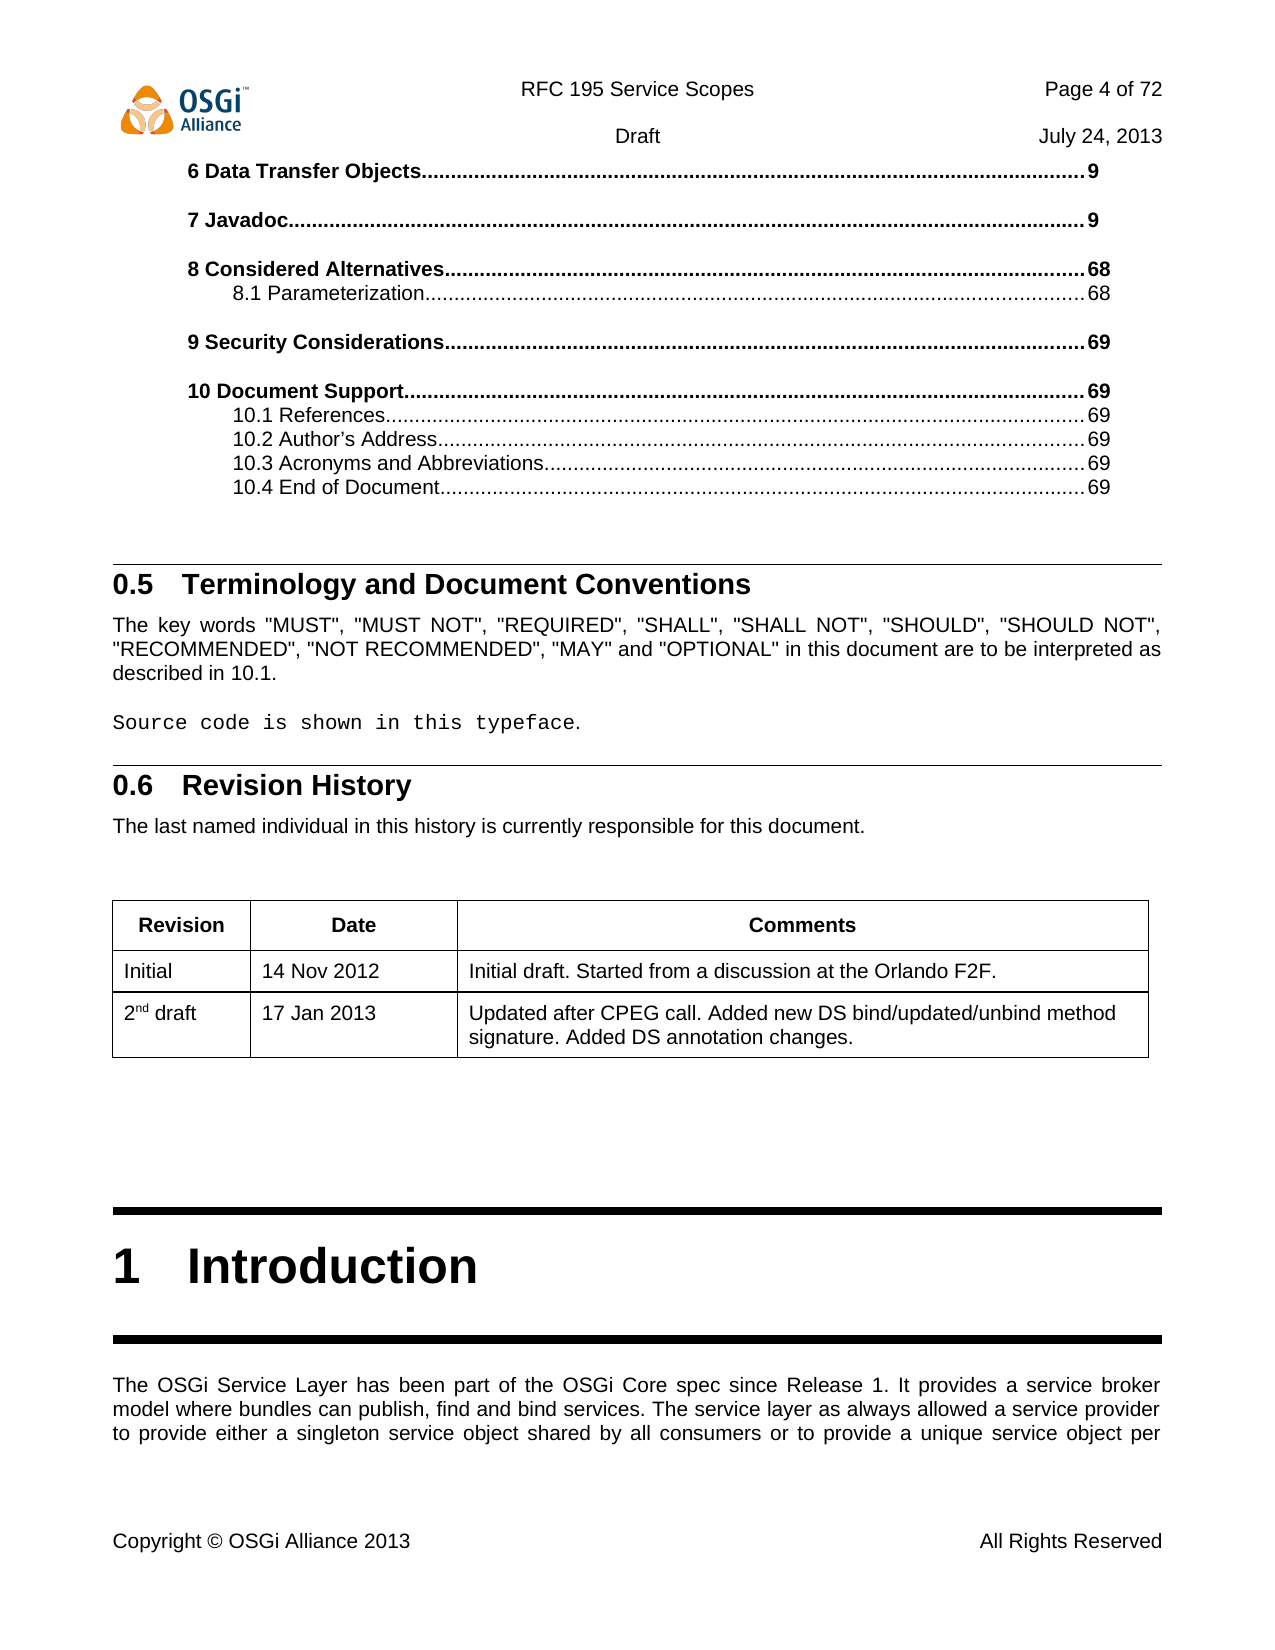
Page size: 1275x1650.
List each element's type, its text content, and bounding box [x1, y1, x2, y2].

text 8 Considered Alternatives 68 [187, 257, 1162, 281]
table_cell Initial [113, 951, 250, 991]
text The key words "MUST", "MUST NOT", "REQUIRED", "SHALL", "SHALL NOT", "SHOULD", "SHOULD NOT", "RECOMMENDED", "NOT RECOMMENDED", "MAY" and "OPTIONAL" in this document are to be interpreted as described in 10.1. [112, 613, 1162, 685]
table_cell 17 Jan 2013 [251, 993, 457, 1057]
picture [113, 78, 257, 142]
table_cell Updated after CPEG call. Added new DS bind/updated/unbind method signature. Added DS annotation changes. [458, 993, 1148, 1057]
text 10.2 Author’s Address 69 [232, 427, 1162, 451]
text 8.1 Parameterization 68 [232, 281, 1162, 305]
text 7 Javadoc 9 [187, 208, 1162, 232]
text 10.4 End of Document 69 [232, 474, 1162, 498]
table_header Date [251, 901, 457, 950]
table_cell 2nd draft [113, 993, 250, 1057]
table_header Comments [458, 901, 1148, 950]
text 10.3 Acronyms and Abbreviations 69 [232, 451, 1162, 474]
text 10.1 References 69 [232, 403, 1162, 427]
subtitle Terminology and Document Conventions [112, 565, 1162, 601]
table_header Revision [113, 901, 250, 950]
text 9 Security Considerations 69 [187, 330, 1162, 354]
subtitle Introduction [112, 1208, 1162, 1344]
text The OSGi Service Layer has been part of the OSGi Core spec since Release 1. It provides a service broker model where bundles can publish, find and bind services. The service layer as always allowed a service provider to provide either a singleton service object shared by all consumers or to provide a unique service object per [112, 1373, 1162, 1445]
text Source code is shown in this typeface. [112, 710, 1162, 736]
text 10 Document Support 69 [187, 379, 1162, 403]
text 6 Data Transfer Objects 9 [187, 159, 1162, 183]
table_cell Initial draft. Started from a discussion at the Orlando F2F. [458, 951, 1148, 991]
table_cell 14 Nov 2012 [251, 951, 457, 991]
text The last named individual in this history is currently responsible for this document. [112, 814, 1162, 838]
subtitle Revision History [112, 766, 1162, 802]
